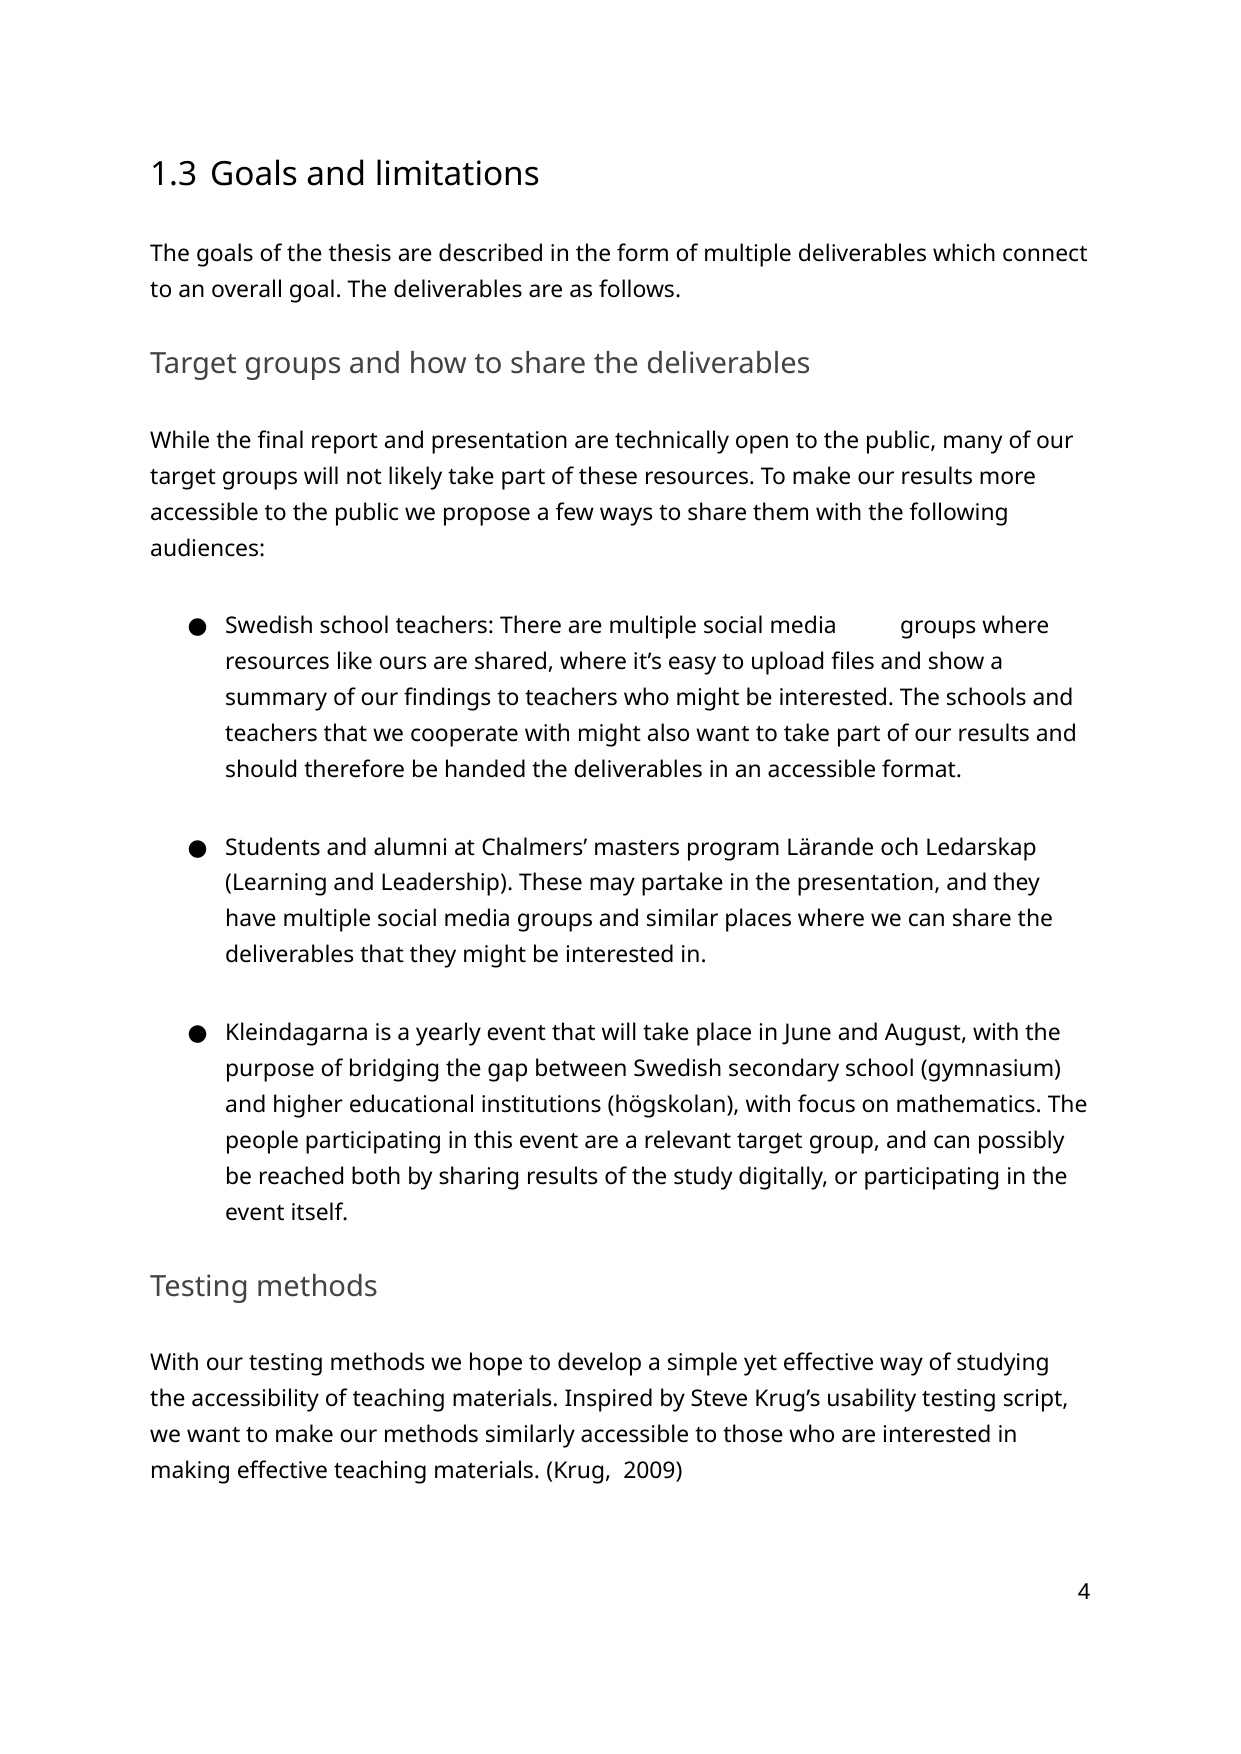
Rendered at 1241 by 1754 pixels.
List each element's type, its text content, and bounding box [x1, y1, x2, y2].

text The goals of the thesis are described in the form of multiple deliverables which connect to an overall goal. The deliverables are as follows. [150, 237, 1090, 304]
list Swedish school teachers: There are multiple social media groups where resources like ours are shared, where it’s easy to upload files and show a summary of our findings to teachers who might be interested. The schools and teachers that we cooperate with might also want to take part of our results and should therefore be handed the deliverables in an accessible format. [187, 609, 1090, 784]
list Kleindagarna is a yearly event that will take place in June and August, with the purpose of bridging the gap between Swedish secondary school (gymnasium) and higher educational institutions (högskolan), with focus on mathematics. The people participating in this event are a relevant target group, and can possibly be reached both by sharing results of the study digitally, or participating in the event itself. [187, 1016, 1090, 1227]
text With our testing methods we hope to develop a simple yet effective way of studying the accessibility of teaching materials. Inspired by Steve Krug’s usability testing script, we want to make our methods similarly accessible to those who are interested in making effective teaching materials. (Krug, 2009) [150, 1346, 1090, 1485]
subtitle Target groups and how to share the deliverables [150, 342, 1090, 382]
subtitle Testing methods [150, 1265, 1090, 1304]
subtitle Goals and limitations [150, 150, 1090, 195]
text While the final report and presentation are technically open to the public, many of our target groups will not likely take part of these resources. To make our results more accessible to the public we propose a few ways to share them with the following audiences: [150, 424, 1090, 563]
list Students and alumni at Chalmers’ masters program Lärande och Ledarskap (Learning and Leadership). These may partake in the presentation, and they have multiple social media groups and similar places where we can share the deliverables that they might be interested in. [187, 830, 1090, 969]
